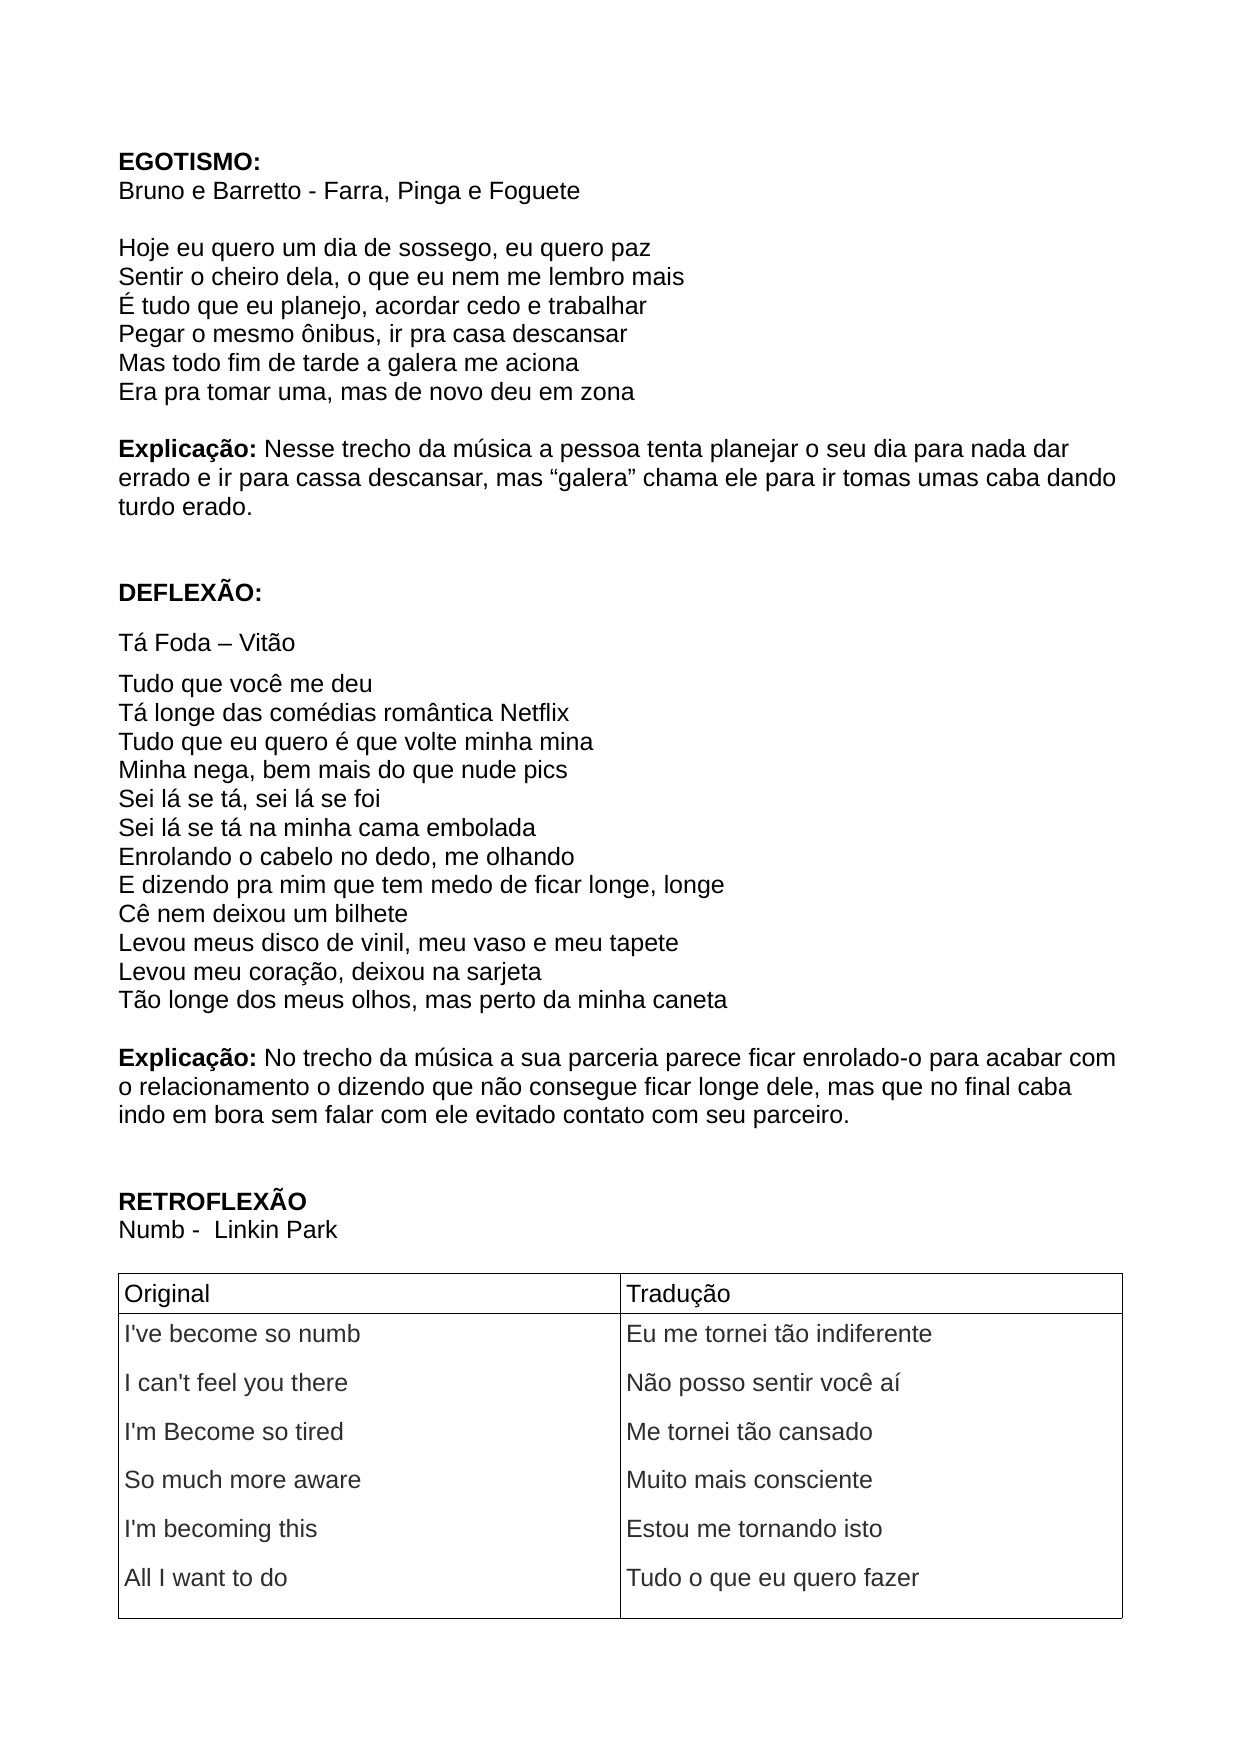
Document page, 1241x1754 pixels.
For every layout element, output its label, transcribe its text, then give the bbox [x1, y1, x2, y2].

text Cê nem deixou um bilhete Levou meus disco de vinil, meu vaso e meu tapete Levou meu coração, deixou na sarjeta Tão longe dos meus olhos, mas perto da minha caneta [118, 899, 1122, 1014]
text Mas todo fim de tarde a galera me aciona [118, 348, 1122, 377]
list RETROFLEXÃO [118, 1186, 1122, 1215]
subtitle Tá Foda – Vitão [118, 628, 1122, 656]
table_cell Eu me tornei tão indiferente Não posso sentir você aí Me tornei tão cansado Muito mais consciente Estou me tornando isto Tudo o que eu quero fazer [621, 1314, 1122, 1618]
text Era pra tomar uma, mas de novo deu em zona [118, 377, 1122, 406]
text Explicação: Nesse trecho da música a pessoa tenta planejar o seu dia para nada dar errado e ir para cassa descansar, mas “galera” chama ele para ir tomas umas caba dando turdo erado. [118, 434, 1122, 521]
text Sei lá se tá, sei lá se foi Sei lá se tá na minha cama embolada Enrolando o cabelo no dedo, me olhando E dizendo pra mim que tem medo de ficar longe, longe [118, 784, 1122, 899]
text Sentir o cheiro dela, o que eu nem me lembro mais [118, 262, 1122, 291]
table_header Tradução [621, 1274, 1122, 1313]
text Pegar o mesmo ônibus, ir pra casa descansar [118, 319, 1122, 348]
table_cell I've become so numb I can't feel you there I'm Become so tired So much more aware I'm becoming this All I want to do [119, 1314, 620, 1618]
text Tudo que você me deu Tá longe das comédias romântica Netflix Tudo que eu quero é que volte minha mina Minha nega, bem mais do que nude pics [118, 669, 1122, 784]
text É tudo que eu planejo, acordar cedo e trabalhar [118, 291, 1122, 319]
text Bruno e Barretto - Farra, Pinga e Foguete [118, 176, 1122, 204]
table_header Original [119, 1274, 620, 1313]
list DEFLEXÃO: [118, 578, 1122, 607]
text Explicação: No trecho da música a sua parceria parece ficar enrolado-o para acabar com o relacionamento o dizendo que não consegue ficar longe dele, mas que no final caba indo em bora sem falar com ele evitado contato com seu parceiro. [118, 1043, 1122, 1129]
text EGOTISMO: [118, 147, 1122, 176]
text Numb - Linkin Park [118, 1215, 1122, 1244]
text Hoje eu quero um dia de sossego, eu quero paz [118, 233, 1122, 262]
